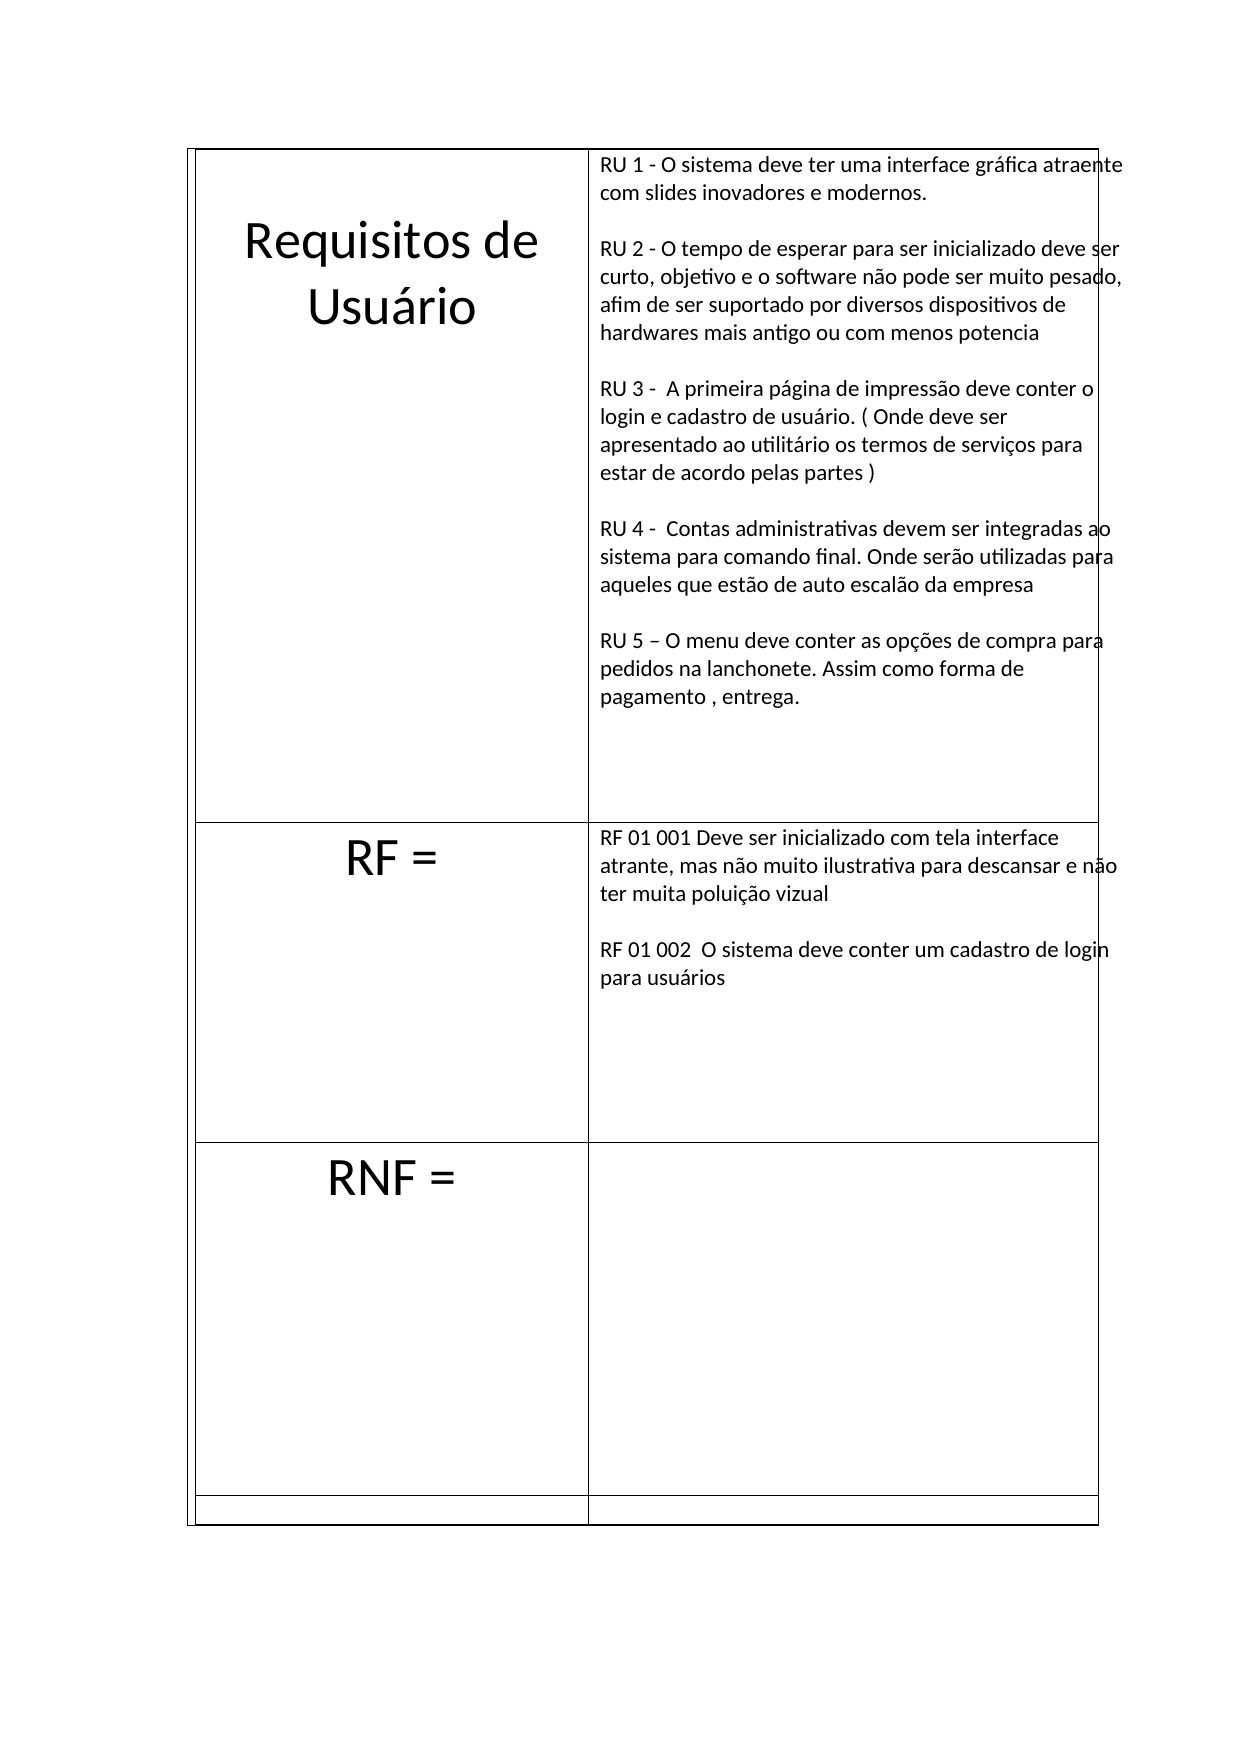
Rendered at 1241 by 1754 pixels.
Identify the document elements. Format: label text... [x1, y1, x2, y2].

table_header [188, 149, 195, 1525]
table_cell RU 1 - O sistema deve ter uma interface gráfica atraente com slides inovadores e modernos. RU 2 - O tempo de esperar para ser inicializado deve ser curto, objetivo e o software não pode ser muito pesado, afim de ser suportado por diversos dispositivos de hardwares mais antigo ou com menos potencia RU 3 - A primeira página de impressão deve conter o login e cadastro de usuário. ( Onde deve ser apresentado ao utilitário os termos de serviços para estar de acordo pelas partes ) RU 4 - Contas administrativas devem ser integradas ao sistema para comando final. Onde serão utilizadas para aqueles que estão de auto escalão da empresa RU 5 – O menu deve conter as opções de compra para pedidos na lanchonete. Assim como forma de pagamento , entrega. [589, 150, 1098, 822]
table_cell [589, 1496, 1098, 1524]
table_cell RF 01 001 Deve ser inicializado com tela interface atrante, mas não muito ilustrativa para descansar e não ter muita poluição vizual RF 01 002 O sistema deve conter um cadastro de login para usuários [589, 823, 1098, 1142]
table_cell RNF = [196, 1143, 588, 1495]
table_cell Requisitos de Usuário [196, 150, 588, 822]
table_cell [589, 1143, 1098, 1495]
table_cell [196, 1496, 588, 1524]
table_cell RF = [196, 823, 588, 1142]
